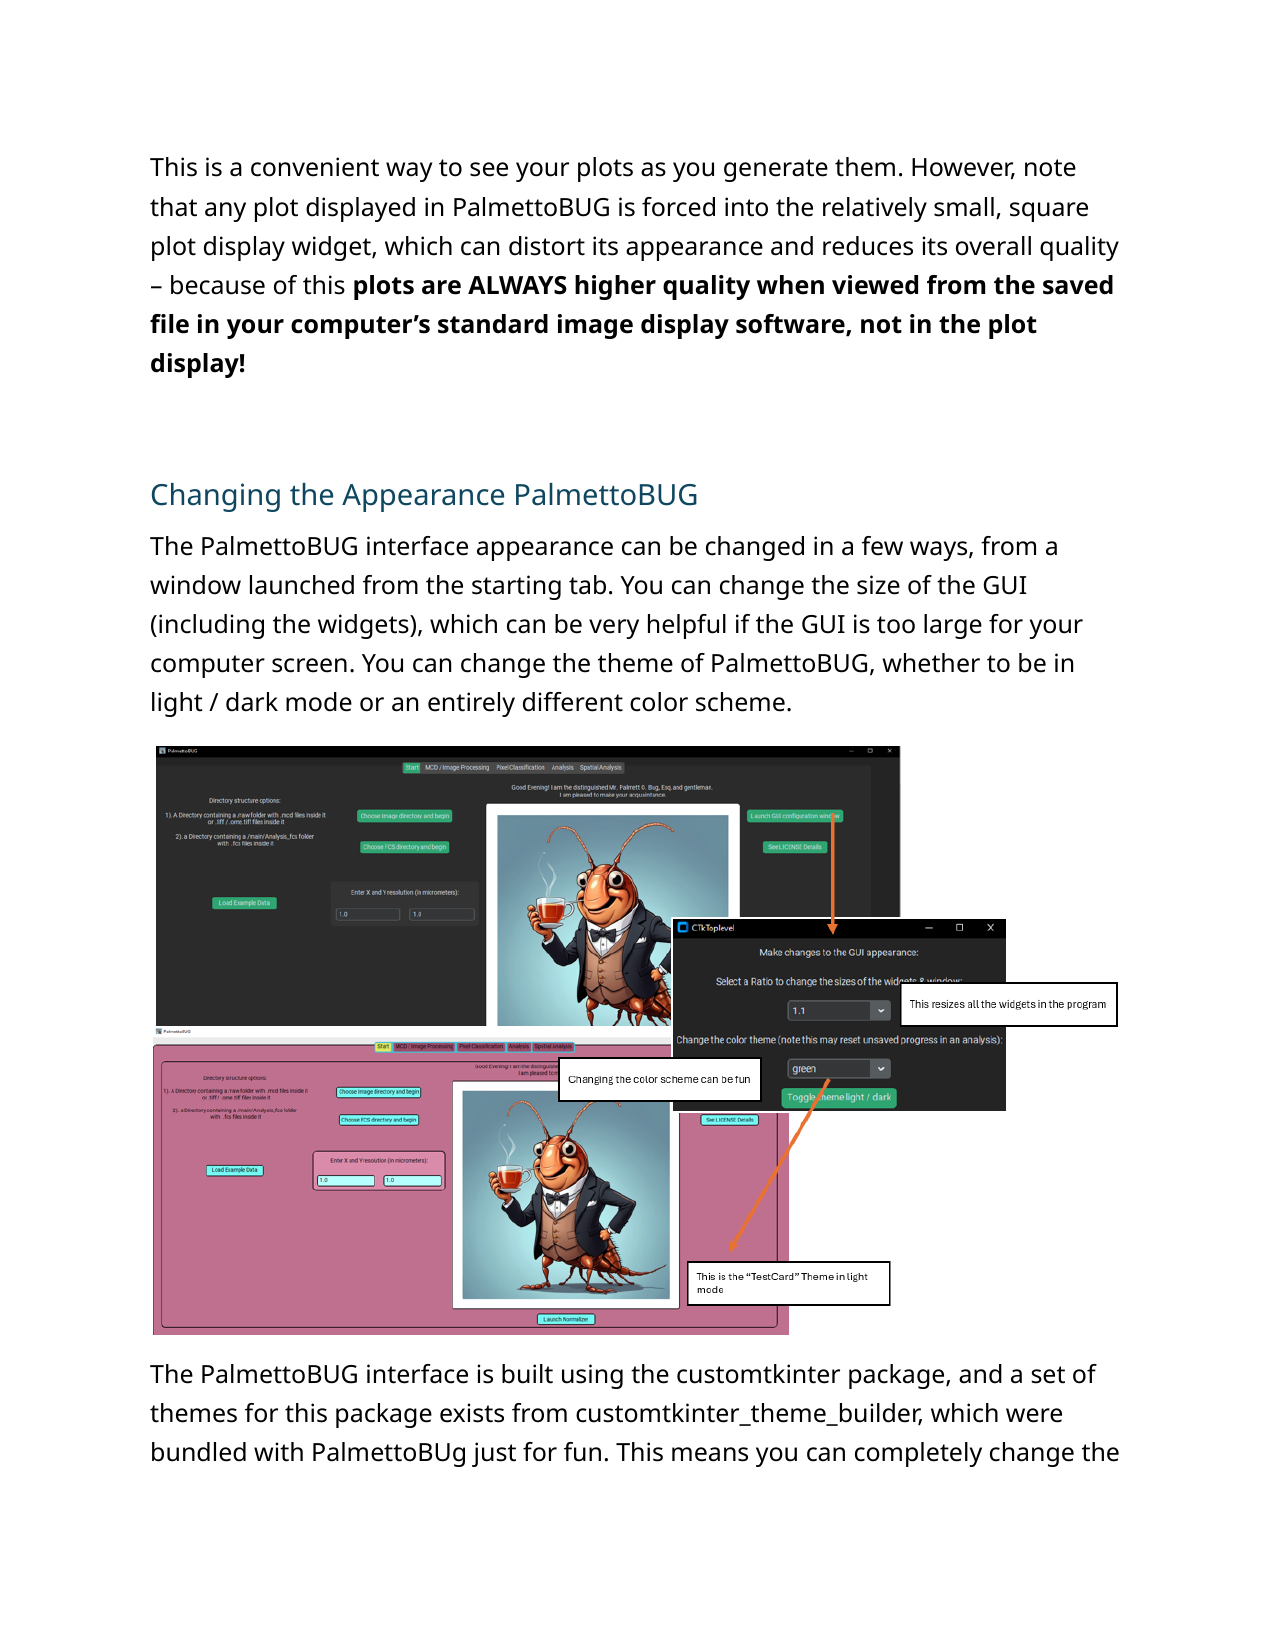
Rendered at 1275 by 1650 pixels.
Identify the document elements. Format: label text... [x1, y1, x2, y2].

text This is a convenient way to see your plots as you generate them. However, note that any plot displayed in PalmettoBUG is forced into the relatively small, square plot display widget, which can distort its appearance and reduces its overall quality – because of this plots are ALWAYS higher quality when viewed from the saved file in your computer’s standard image display software, not in the plot display! [150, 150, 1125, 380]
text The PalmettoBUG interface is built using the customtkinter package, and a set of themes for this package exists from customtkinter_theme_builder, which were bundled with PalmettoBUg just for fun. This means you can completely change the [150, 1357, 1125, 1469]
subtitle Changing the Appearance PalmettoBUG [150, 474, 1125, 514]
text The PalmettoBUG interface appearance can be changed in a few ways, from a window launched from the starting tab. You can change the size of the GUI (including the widgets), which can be very helpful if the GUI is too large for your computer screen. You can change the theme of PalmettoBUG, whether to be in light / dark mode or an entirely different color scheme. [150, 528, 1125, 719]
